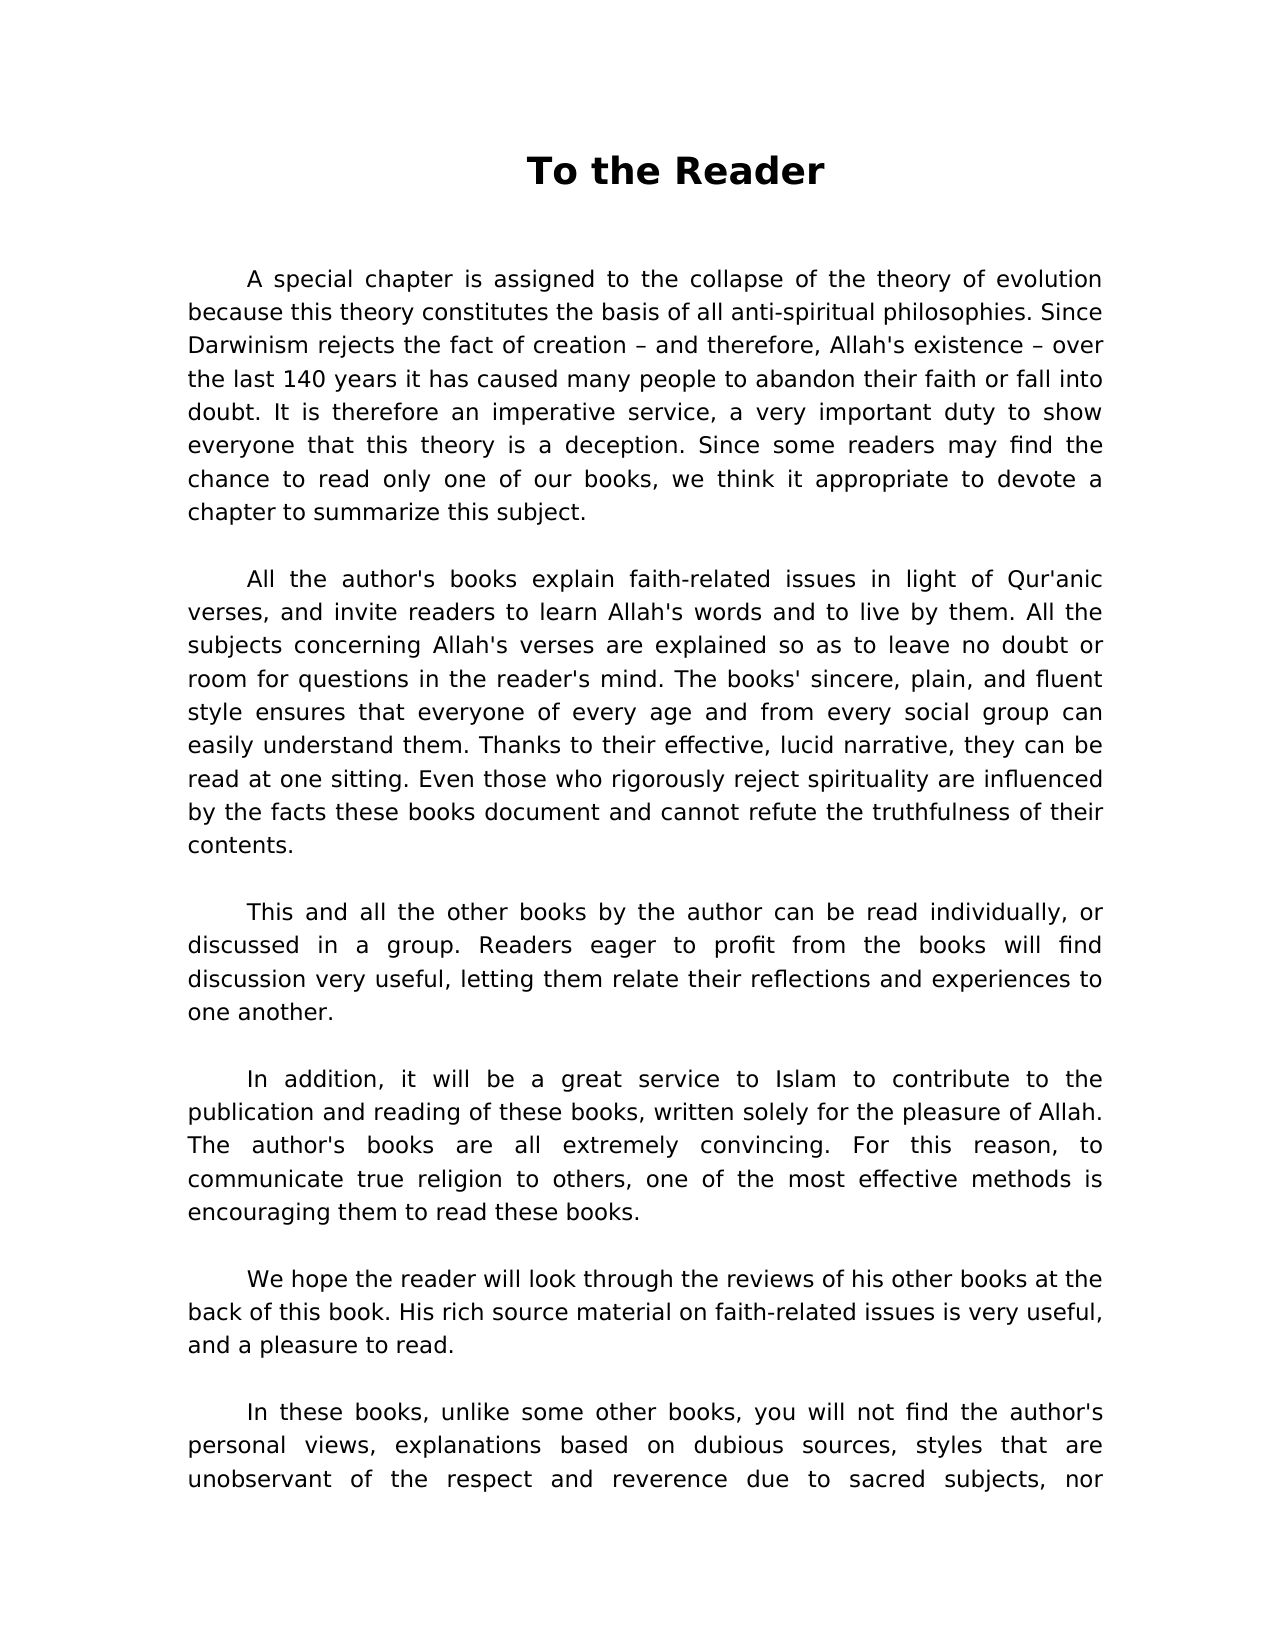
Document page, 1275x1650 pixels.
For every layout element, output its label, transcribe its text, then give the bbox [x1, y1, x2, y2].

text In these books, unlike some other books, you will not find the author's personal views, explanations based on dubious sources, styles that are unobservant of the respect and reverence due to sacred subjects, nor [187, 1394, 1104, 1494]
text In addition, it will be a great service to Islam to contribute to the publication and reading of these books, written solely for the pleasure of Allah. The author's books are all extremely convincing. For this reason, to communicate true religion to others, one of the most effective methods is encouraging them to read these books. [187, 1060, 1104, 1227]
text All the author's books explain faith-related issues in light of Qur'anic verses, and invite readers to learn Allah's words and to live by them. All the subjects concerning Allah's verses are explained so as to leave no doubt or room for questions in the reader's mind. The books' sincere, plain, and fluent style ensures that everyone of every age and from every social group can easily understand them. Thanks to their effective, lucid narrative, they can be read at one sitting. Even those who rigorously reject spirituality are influenced by the facts these books document and cannot refute the truthfulness of their contents. [187, 560, 1104, 860]
text We hope the reader will look through the reviews of his other books at the back of this book. His rich source material on faith-related issues is very useful, and a pleasure to read. [187, 1260, 1104, 1360]
subtitle To the Reader [187, 150, 1104, 194]
text A special chapter is assigned to the collapse of the theory of evolution because this theory constitutes the basis of all anti-spiritual philosophies. Since Darwinism rejects the fact of creation – and therefore, Allah's existence – over the last 140 years it has caused many people to abandon their faith or fall into doubt. It is therefore an imperative service, a very important duty to show everyone that this theory is a deception. Since some readers may find the chance to read only one of our books, we think it appropriate to devote a chapter to summarize this subject. [187, 260, 1104, 527]
text This and all the other books by the author can be read individually, or discussed in a group. Readers eager to profit from the books will find discussion very useful, letting them relate their reflections and experiences to one another. [187, 894, 1104, 1027]
